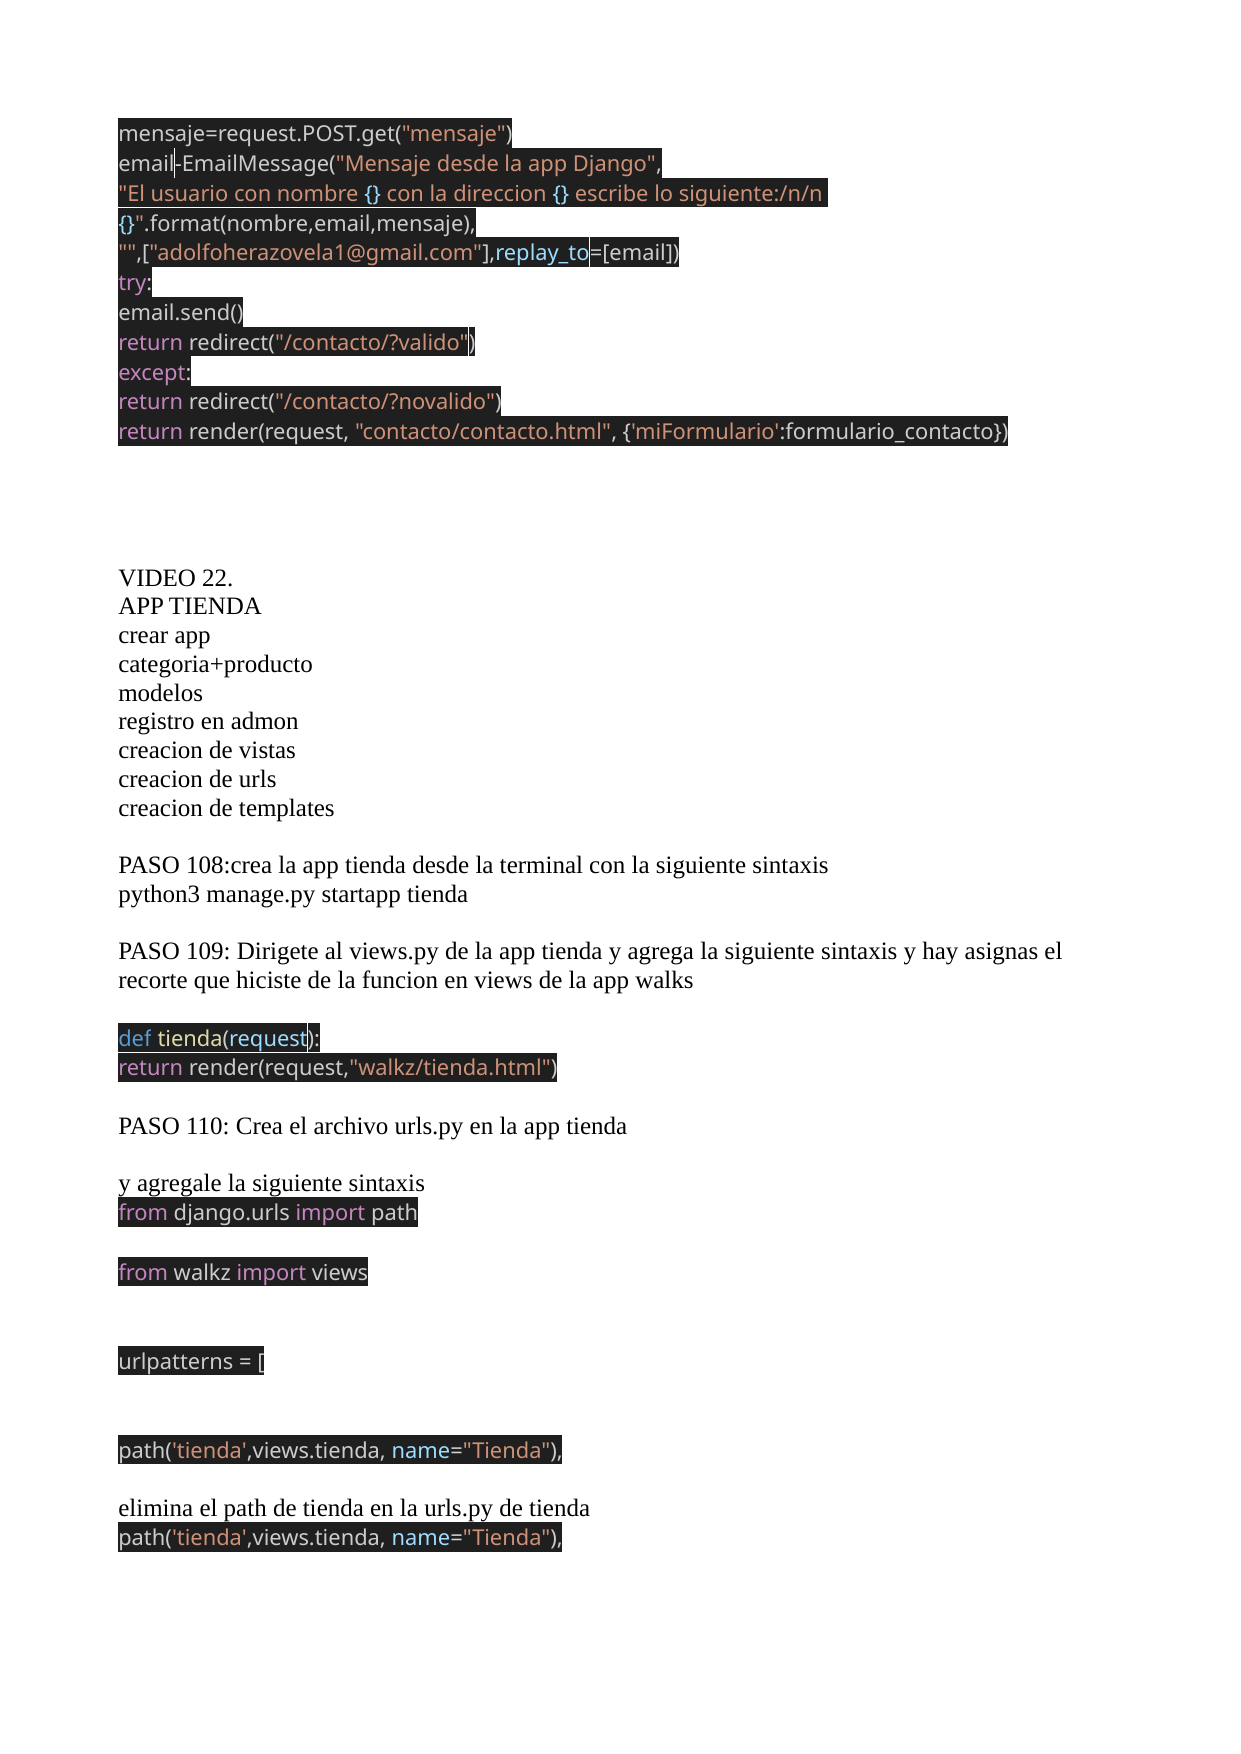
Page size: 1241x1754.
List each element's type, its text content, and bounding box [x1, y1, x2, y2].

text path('tienda',views.tienda, name="Tienda"), [118, 1434, 1122, 1464]
text creacion de vistas [118, 735, 1122, 764]
text urlpatterns = [ [118, 1346, 1122, 1375]
text email-EmailMessage("Mensaje desde la app Django", [118, 148, 1122, 178]
text PASO 110: Crea el archivo urls.py en la app tienda [118, 1111, 1122, 1140]
text elimina el path de tienda en la urls.py de tienda [118, 1493, 1122, 1522]
text "",["adolfoherazovela1@gmail.com"],replay_to=[email]) [118, 237, 1122, 267]
text return render(request,"walkz/tienda.html") [118, 1052, 1122, 1082]
text path('tienda',views.tienda, name="Tienda"), [118, 1522, 1122, 1552]
text from walkz import views [118, 1257, 1122, 1286]
text y agregale la siguiente sintaxis [118, 1168, 1122, 1197]
text modelos [118, 678, 1122, 706]
text return redirect("/contacto/?valido") [118, 327, 1122, 356]
text PASO 108:crea la app tienda desde la terminal con la siguiente sintaxis [118, 850, 1122, 879]
text email.send() [118, 297, 1122, 327]
text APP TIENDA [118, 591, 1122, 620]
text from django.urls import path [118, 1197, 1122, 1227]
text crear app [118, 620, 1122, 649]
text try: [118, 267, 1122, 297]
text def tienda(request): [118, 1023, 1122, 1052]
text python3 manage.py startapp tienda [118, 879, 1122, 908]
text creacion de urls [118, 764, 1122, 793]
text registro en admon [118, 706, 1122, 735]
text return redirect("/contacto/?novalido") [118, 386, 1122, 416]
text mensaje=request.POST.get("mensaje") [118, 118, 1122, 148]
text except: [118, 356, 1122, 386]
text "El usuario con nombre {} con la direccion {} escribe lo siguiente:/n/n {}".format(nombre,email,mensaje), [118, 178, 1122, 237]
text VIDEO 22. [118, 563, 1122, 591]
text categoria+producto [118, 649, 1122, 678]
text creacion de templates [118, 793, 1122, 821]
text return render(request, "contacto/contacto.html", {'miFormulario':formulario_contacto}) [118, 416, 1122, 446]
text PASO 109: Dirigete al views.py de la app tienda y agrega la siguiente sintaxis y hay asignas el recorte que hiciste de la funcion en views de la app walks [118, 936, 1122, 994]
